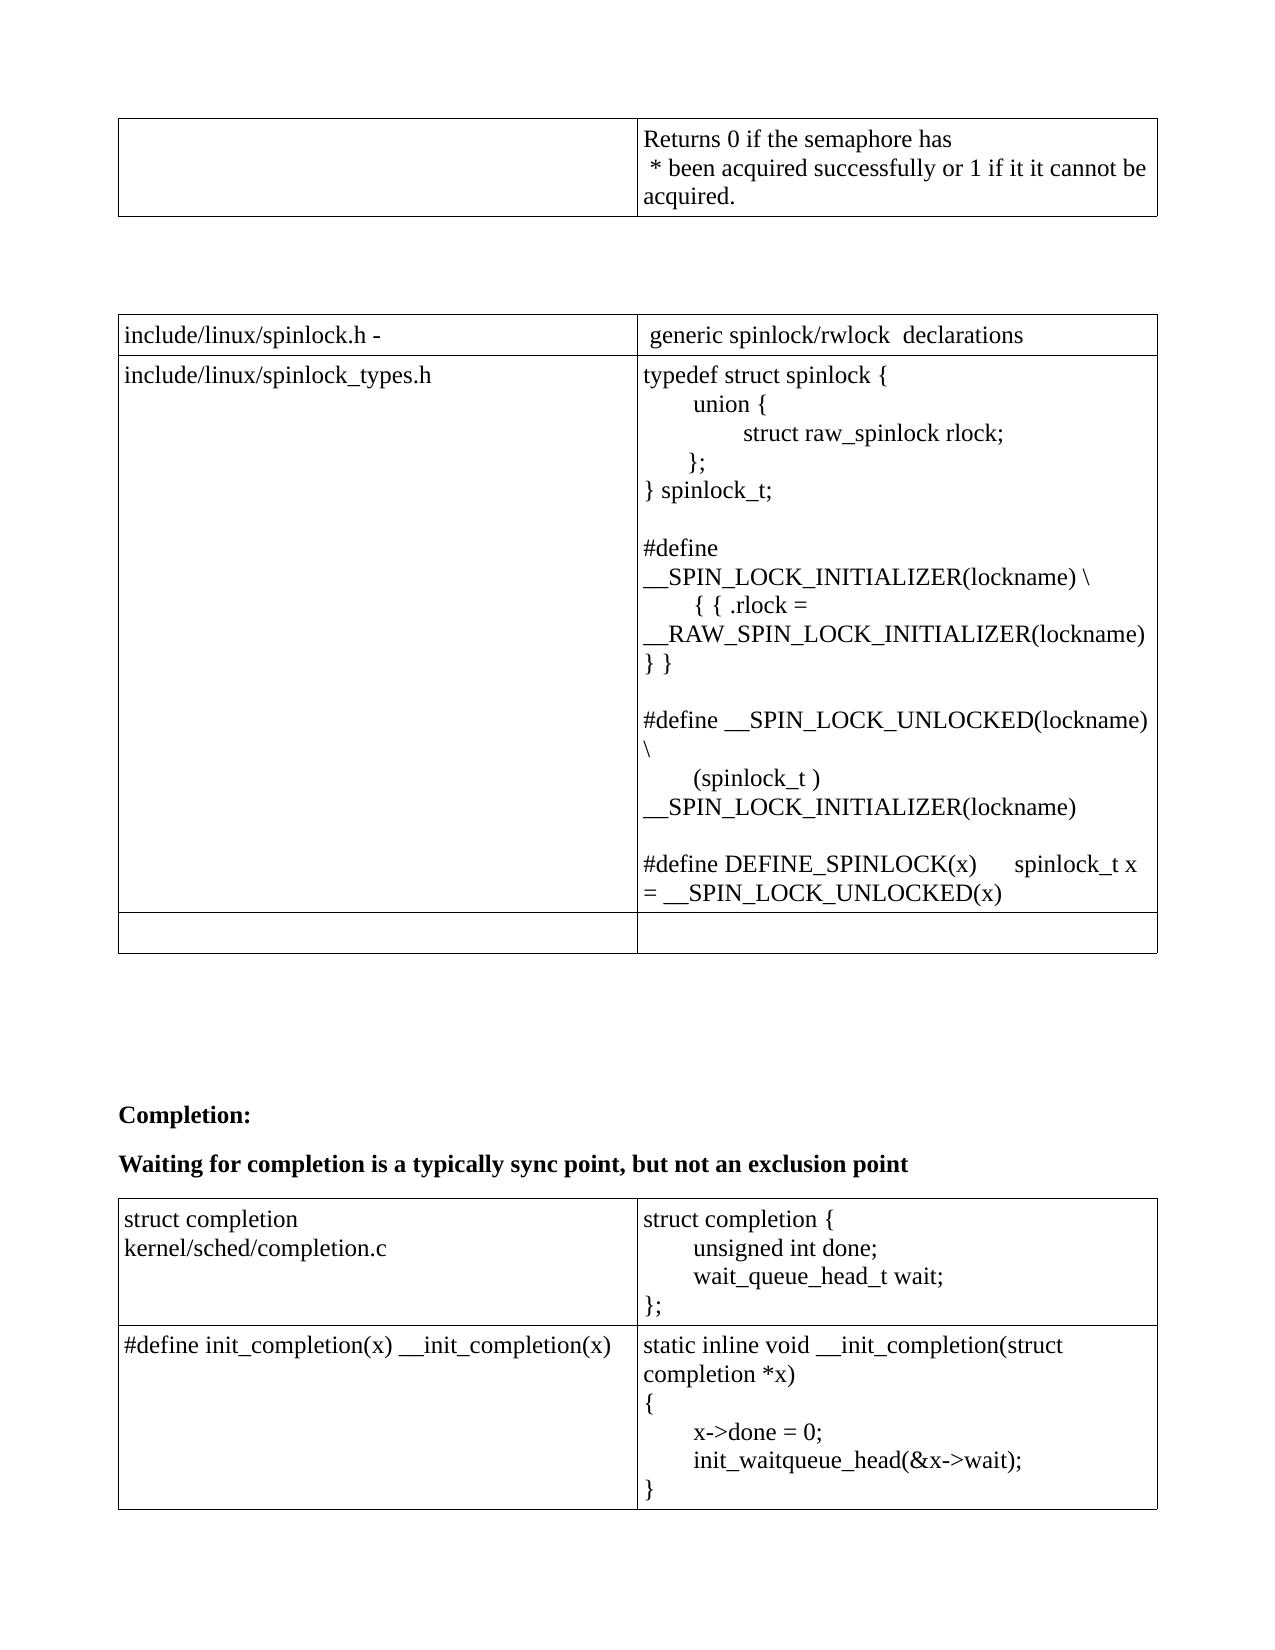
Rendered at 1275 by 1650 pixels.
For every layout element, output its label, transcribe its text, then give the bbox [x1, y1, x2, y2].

table_header include/linux/spinlock.h - [119, 315, 637, 354]
table_cell Returns 0 if the semaphore has * been acquired successfully or 1 if it it cannot be acquired. [638, 119, 1157, 216]
table_cell [119, 913, 637, 953]
table_cell static inline void __init_completion(struct completion *x) { x->done = 0; init_waitqueue_head(&x->wait); } [638, 1326, 1157, 1509]
table_header generic spinlock/rwlock declarations [638, 315, 1157, 354]
table_header struct completion kernel/sched/completion.c [119, 1199, 637, 1324]
table_cell [638, 913, 1157, 953]
text Waiting for completion is a typically sync point, but not an exclusion point [118, 1149, 1157, 1178]
table_cell #define init_completion(x) __init_completion(x) [119, 1326, 637, 1509]
table_header struct completion { unsigned int done; wait_queue_head_t wait; }; [638, 1199, 1157, 1324]
table_cell [119, 119, 637, 216]
text Completion: [118, 1100, 1157, 1129]
table_cell typedef struct spinlock { union { struct raw_spinlock rlock; }; } spinlock_t; #define __SPIN_LOCK_INITIALIZER(lockname) \ { { .rlock = __RAW_SPIN_LOCK_INITIALIZER(lockname) } } #define __SPIN_LOCK_UNLOCKED(lockname) \ (spinlock_t ) __SPIN_LOCK_INITIALIZER(lockname) #define DEFINE_SPINLOCK(x) spinlock_t x = __SPIN_LOCK_UNLOCKED(x) [638, 356, 1157, 912]
table_cell include/linux/spinlock_types.h [119, 356, 637, 912]
